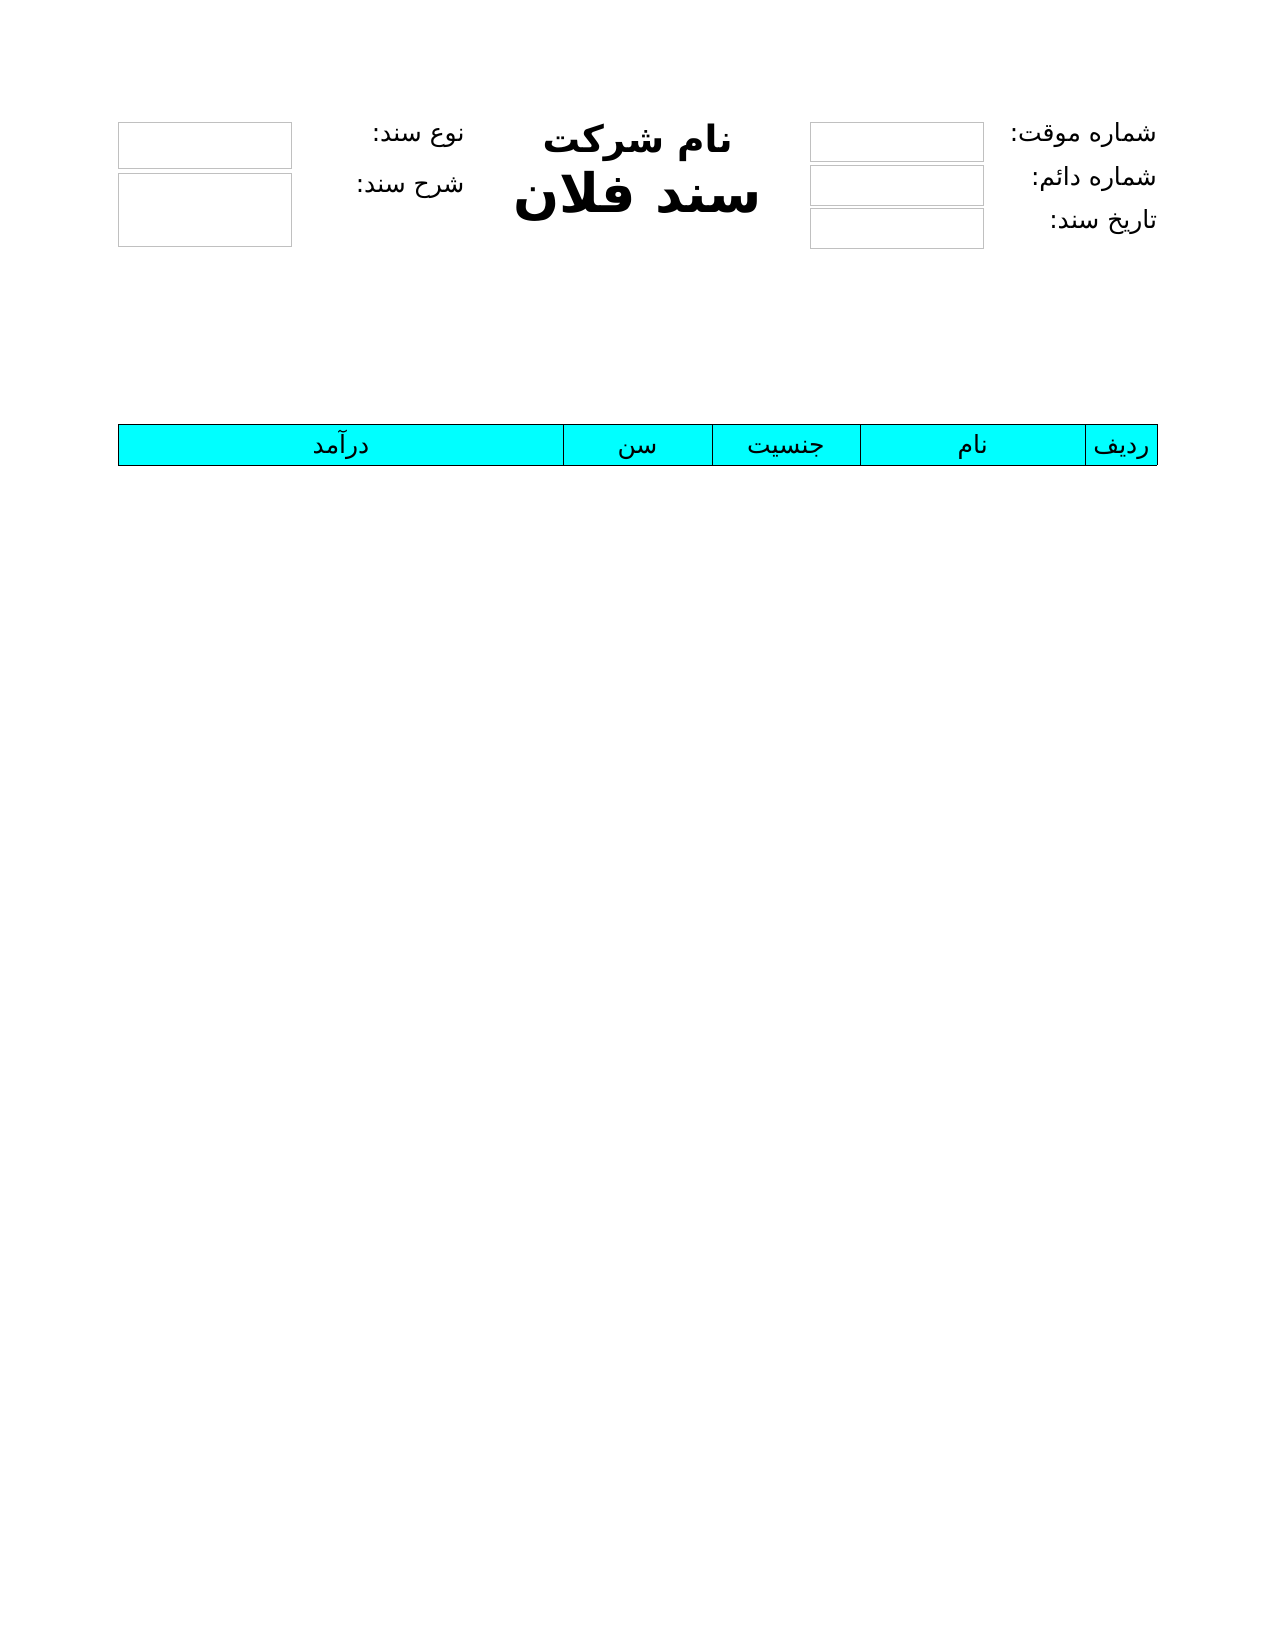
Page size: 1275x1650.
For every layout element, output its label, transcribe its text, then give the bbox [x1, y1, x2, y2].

table_cell شرح سند: [291, 170, 464, 251]
table_cell شماره دائم: [984, 162, 1157, 205]
table_header ردیف [1086, 425, 1157, 465]
table_header [811, 118, 984, 122]
table_header سن [564, 425, 712, 465]
table_cell [118, 247, 291, 251]
table_header نام شرکت [464, 118, 811, 162]
table_cell تاریخ سند: [984, 205, 1157, 252]
table_header نوع سند: [291, 118, 464, 170]
table_header [118, 118, 291, 122]
table_header [464, 225, 811, 281]
table_header شماره موقت: [984, 118, 1157, 162]
table_header درآمد [119, 425, 563, 465]
table_header نام [861, 425, 1085, 465]
table_header [118, 251, 464, 281]
table_header جنسیت [713, 425, 860, 465]
table_cell سند فلان [464, 162, 811, 225]
table_header [811, 252, 1157, 281]
